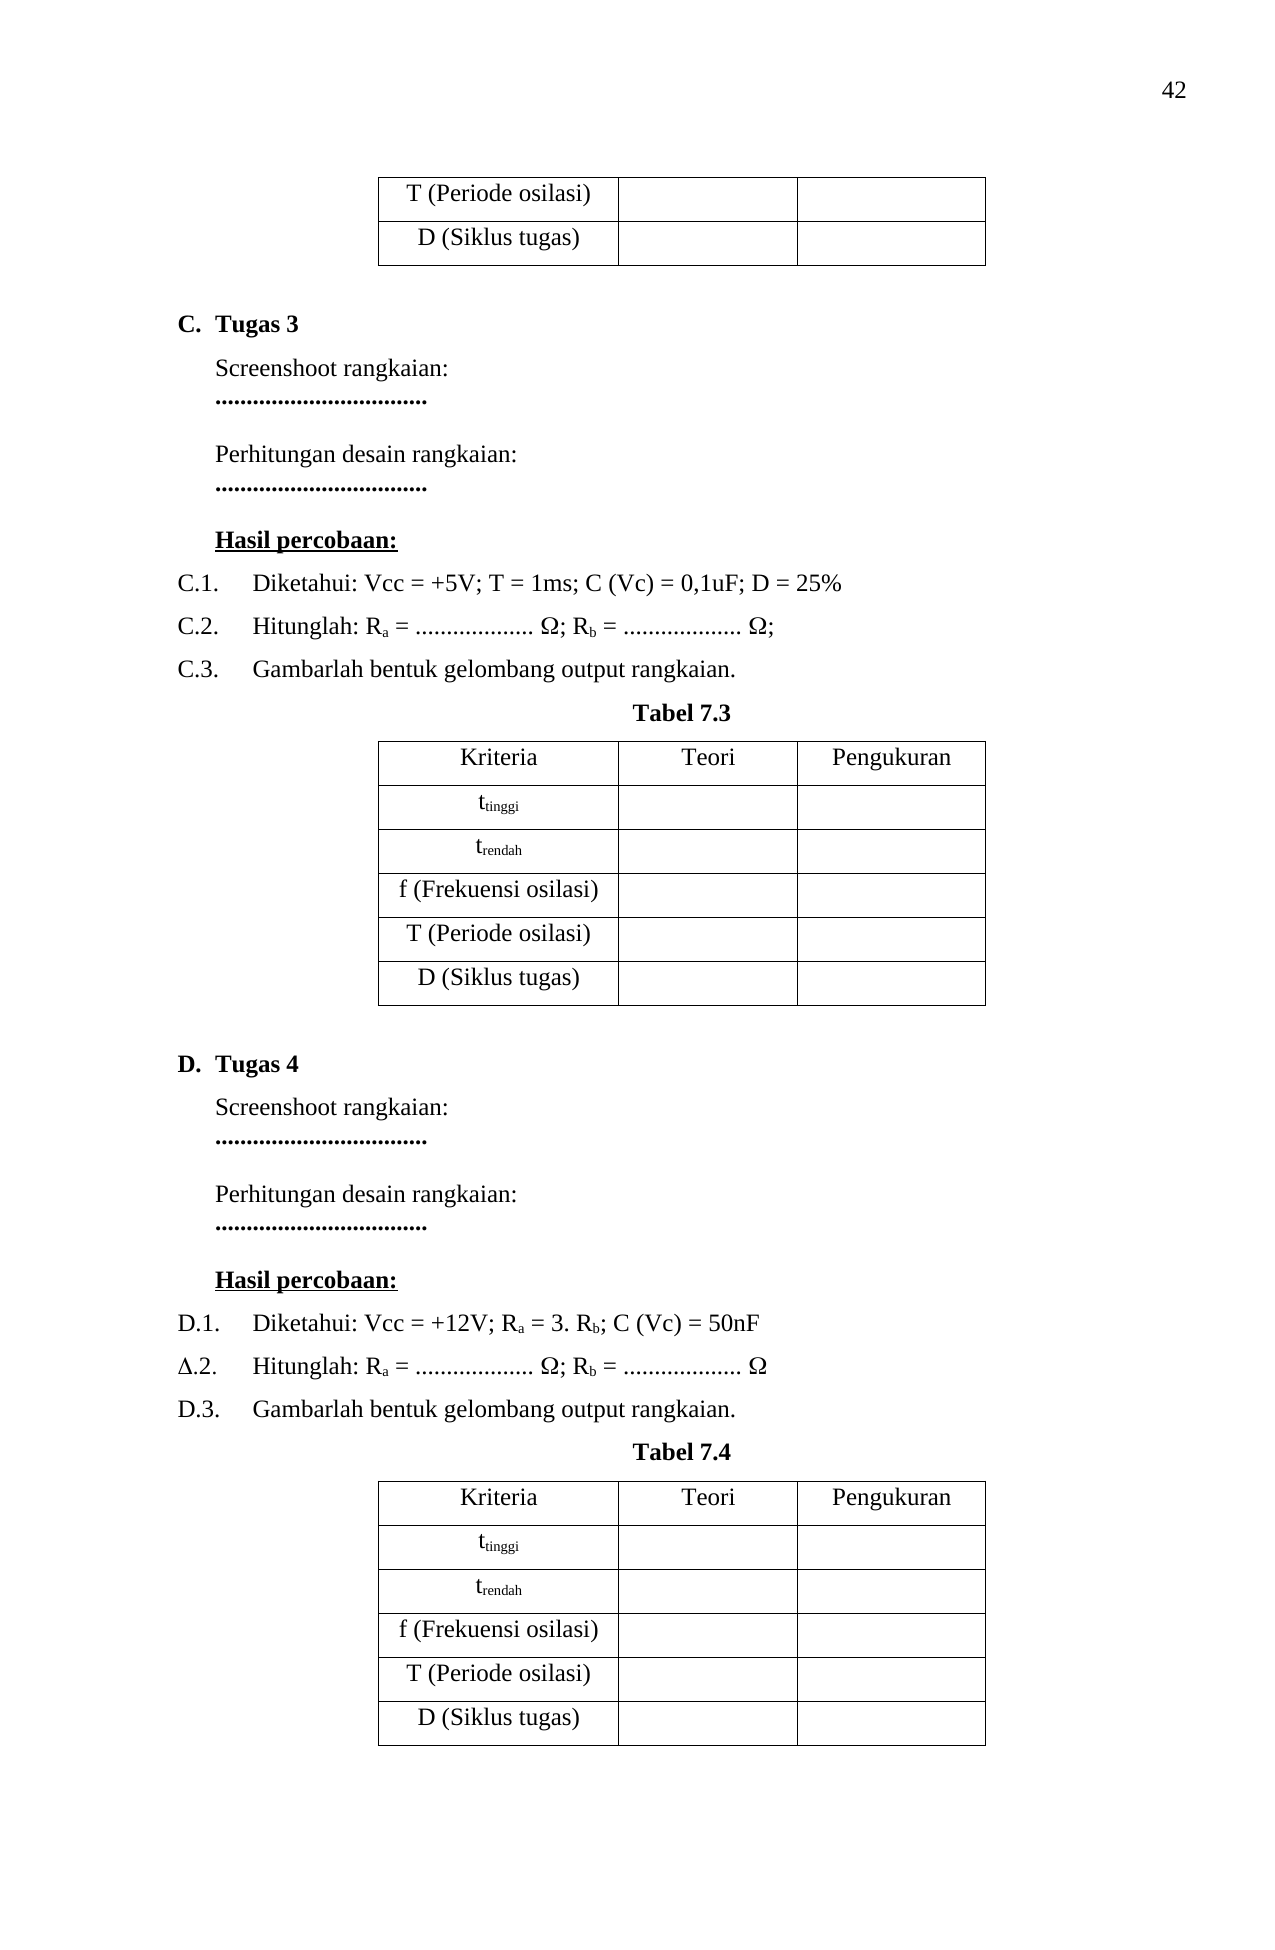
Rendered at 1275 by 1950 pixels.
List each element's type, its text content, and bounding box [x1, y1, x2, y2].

table_cell [619, 1702, 797, 1745]
list Hitunglah: Ra = ................... ; Rb = ...................  [177, 1351, 1186, 1380]
table_cell f (Frekuensi osilasi) [379, 874, 618, 917]
table_cell ttinggi [379, 1526, 618, 1569]
table_cell [619, 1526, 797, 1569]
list Hitunglah: Ra = ................... ; Rb = ................... ; [177, 611, 1186, 640]
table_cell trendah [379, 1570, 618, 1613]
table_cell ttinggi [379, 786, 618, 829]
table_cell [619, 962, 797, 1005]
list Tugas 3 [177, 309, 1186, 338]
table_cell [619, 1614, 797, 1657]
table_cell [798, 1614, 985, 1657]
table_cell [798, 222, 985, 265]
table_cell [798, 962, 985, 1005]
table_cell T (Periode osilasi) [379, 1658, 618, 1701]
text Tabel 7.3 [177, 698, 1186, 726]
text Tabel 7.4 [177, 1437, 1186, 1466]
table_cell D (Siklus tugas) [379, 222, 618, 265]
table_cell T (Periode osilasi) [379, 178, 618, 221]
text Hasil percobaan: [215, 1265, 1186, 1294]
table_cell T (Periode osilasi) [379, 918, 618, 961]
text Perhitungan desain rangkaian: [215, 1179, 1186, 1207]
table_header Teori [619, 1482, 797, 1524]
text .................................. [215, 381, 1186, 410]
text .................................. [215, 468, 1186, 496]
table_header Kriteria [379, 1482, 618, 1524]
table_cell [619, 918, 797, 961]
table_header Pengukuran [798, 742, 985, 785]
table_cell [619, 1658, 797, 1701]
table_cell [798, 874, 985, 917]
text .................................. [215, 1121, 1186, 1150]
table_cell [619, 874, 797, 917]
list Gambarlah bentuk gelombang output rangkaian. [177, 654, 1186, 683]
list Tugas 4 [177, 1049, 1186, 1078]
list Diketahui: Vcc = +5V; T = 1ms; C (Vc) = 0,1uF; D = 25% [177, 568, 1186, 597]
list Gambarlah bentuk gelombang output rangkaian. [177, 1394, 1186, 1423]
table_cell [619, 178, 797, 221]
text .................................. [215, 1207, 1186, 1236]
text Hasil percobaan: [215, 525, 1186, 554]
table_cell D (Siklus tugas) [379, 1702, 618, 1745]
table_cell [798, 178, 985, 221]
table_cell [619, 222, 797, 265]
table_cell f (Frekuensi osilasi) [379, 1614, 618, 1657]
text Perhitungan desain rangkaian: [215, 439, 1186, 468]
table_cell D (Siklus tugas) [379, 962, 618, 1005]
table_cell [798, 1658, 985, 1701]
text Screenshoot rangkaian: [215, 353, 1186, 381]
list Diketahui: Vcc = +12V; Ra = 3. Rb; C (Vc) = 50nF [177, 1308, 1186, 1337]
table_header Pengukuran [798, 1482, 985, 1524]
table_cell [798, 918, 985, 961]
table_cell [798, 830, 985, 873]
table_cell [619, 786, 797, 829]
table_cell [798, 1702, 985, 1745]
table_cell [798, 1570, 985, 1613]
table_cell [619, 830, 797, 873]
table_cell [619, 1570, 797, 1613]
table_cell [798, 786, 985, 829]
table_cell [798, 1526, 985, 1569]
text Screenshoot rangkaian: [215, 1092, 1186, 1121]
table_cell trendah [379, 830, 618, 873]
table_header Teori [619, 742, 797, 785]
table_header Kriteria [379, 742, 618, 785]
